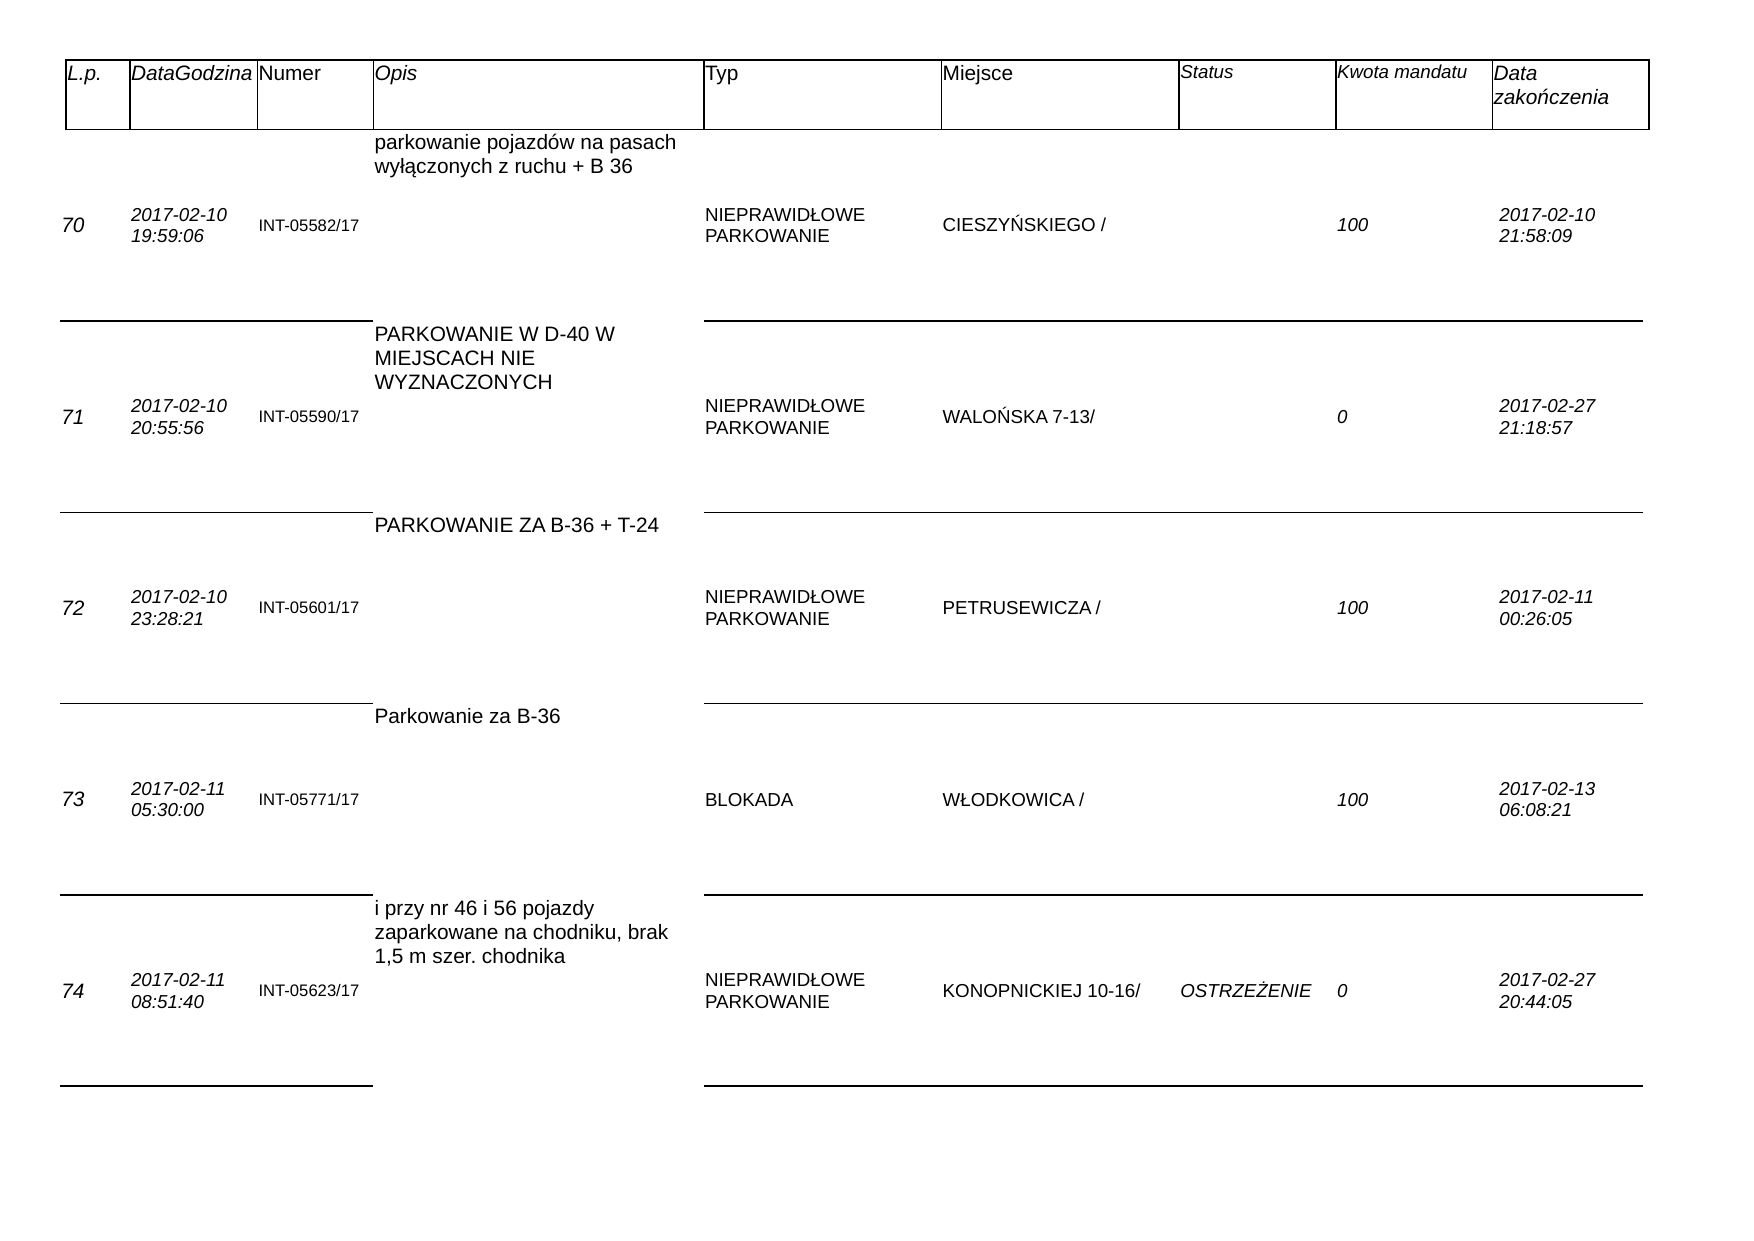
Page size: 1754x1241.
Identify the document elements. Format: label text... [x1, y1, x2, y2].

table_cell INT-05582/17 [257, 130, 373, 320]
table_cell OSTRZEŻENIE [1179, 896, 1336, 1085]
table_cell 0 [1336, 322, 1498, 511]
table_cell 2017-02-11 05:30:00 [130, 704, 257, 894]
table_cell KONOPNICKIEJ 10-16/ [941, 896, 1179, 1085]
table_cell [1643, 511, 1649, 703]
table_cell [1179, 322, 1336, 511]
table_header [60, 59, 65, 129]
table_cell i przy nr 46 i 56 pojazdy zaparkowane na chodniku, brak 1,5 m szer. chodnika [373, 894, 704, 1085]
table_cell INT-05601/17 [257, 513, 373, 703]
table_cell PETRUSEWICZA / [941, 513, 1179, 703]
table_cell INT-05623/17 [257, 896, 373, 1085]
table_cell 2017-02-27 20:44:05 [1498, 896, 1643, 1085]
table_header Miejsce [942, 61, 1178, 129]
table_cell [1643, 894, 1649, 1085]
table_header L.p. [67, 61, 129, 129]
table_header Opis [374, 61, 703, 129]
table_cell 0 [1336, 896, 1498, 1085]
table_cell [1643, 320, 1649, 511]
table_cell NIEPRAWIDŁOWE PARKOWANIE [704, 513, 941, 703]
table_cell 2017-02-11 00:26:05 [1498, 513, 1643, 703]
table_cell [1643, 130, 1649, 320]
table_cell NIEPRAWIDŁOWE PARKOWANIE [704, 896, 941, 1085]
table_header Kwota mandatu [1337, 61, 1492, 129]
table_header Status [1180, 61, 1335, 129]
table_cell 72 [60, 513, 130, 703]
table_cell PARKOWANIE W D-40 W MIEJSCACH NIE WYZNACZONYCH [373, 320, 704, 511]
table_cell WALOŃSKA 7-13/ [941, 322, 1179, 511]
table_cell CIESZYŃSKIEGO / [941, 130, 1179, 320]
table_cell Parkowanie za B-36 [373, 703, 704, 894]
table_cell 2017-02-10 23:28:21 [130, 513, 257, 703]
table_cell 100 [1336, 513, 1498, 703]
table_cell INT-05590/17 [257, 322, 373, 511]
table_cell 2017-02-10 20:55:56 [130, 322, 257, 511]
table_cell 70 [60, 129, 130, 320]
table_cell 71 [60, 322, 130, 511]
table_cell 2017-02-10 21:58:09 [1498, 130, 1643, 320]
table_cell PARKOWANIE ZA B-36 + T-24 [373, 511, 704, 703]
table_cell 100 [1336, 704, 1498, 894]
table_cell parkowanie pojazdów na pasach wyłączonych z ruchu + B 36 [373, 130, 704, 320]
table_cell 100 [1336, 130, 1498, 320]
table_cell [1179, 513, 1336, 703]
table_cell 2017-02-13 06:08:21 [1498, 704, 1643, 894]
table_cell 2017-02-27 21:18:57 [1498, 322, 1643, 511]
table_header Typ [705, 61, 941, 129]
table_cell 74 [60, 896, 130, 1085]
table_cell 73 [60, 704, 130, 894]
table_cell INT-05771/17 [257, 704, 373, 894]
table_cell WŁODKOWICA / [941, 704, 1179, 894]
table_cell [1179, 704, 1336, 894]
table_cell NIEPRAWIDŁOWE PARKOWANIE [704, 130, 941, 320]
table_cell 2017-02-10 19:59:06 [130, 130, 257, 320]
table_header DataGodzina [131, 61, 257, 129]
table_cell 2017-02-11 08:51:40 [130, 896, 257, 1085]
table_cell [1179, 130, 1336, 320]
table_cell [1643, 703, 1649, 894]
table_cell BLOKADA [704, 704, 941, 894]
table_header Numer [258, 61, 373, 129]
table_header Data zakończenia [1493, 61, 1648, 129]
table_cell NIEPRAWIDŁOWE PARKOWANIE [704, 322, 941, 511]
